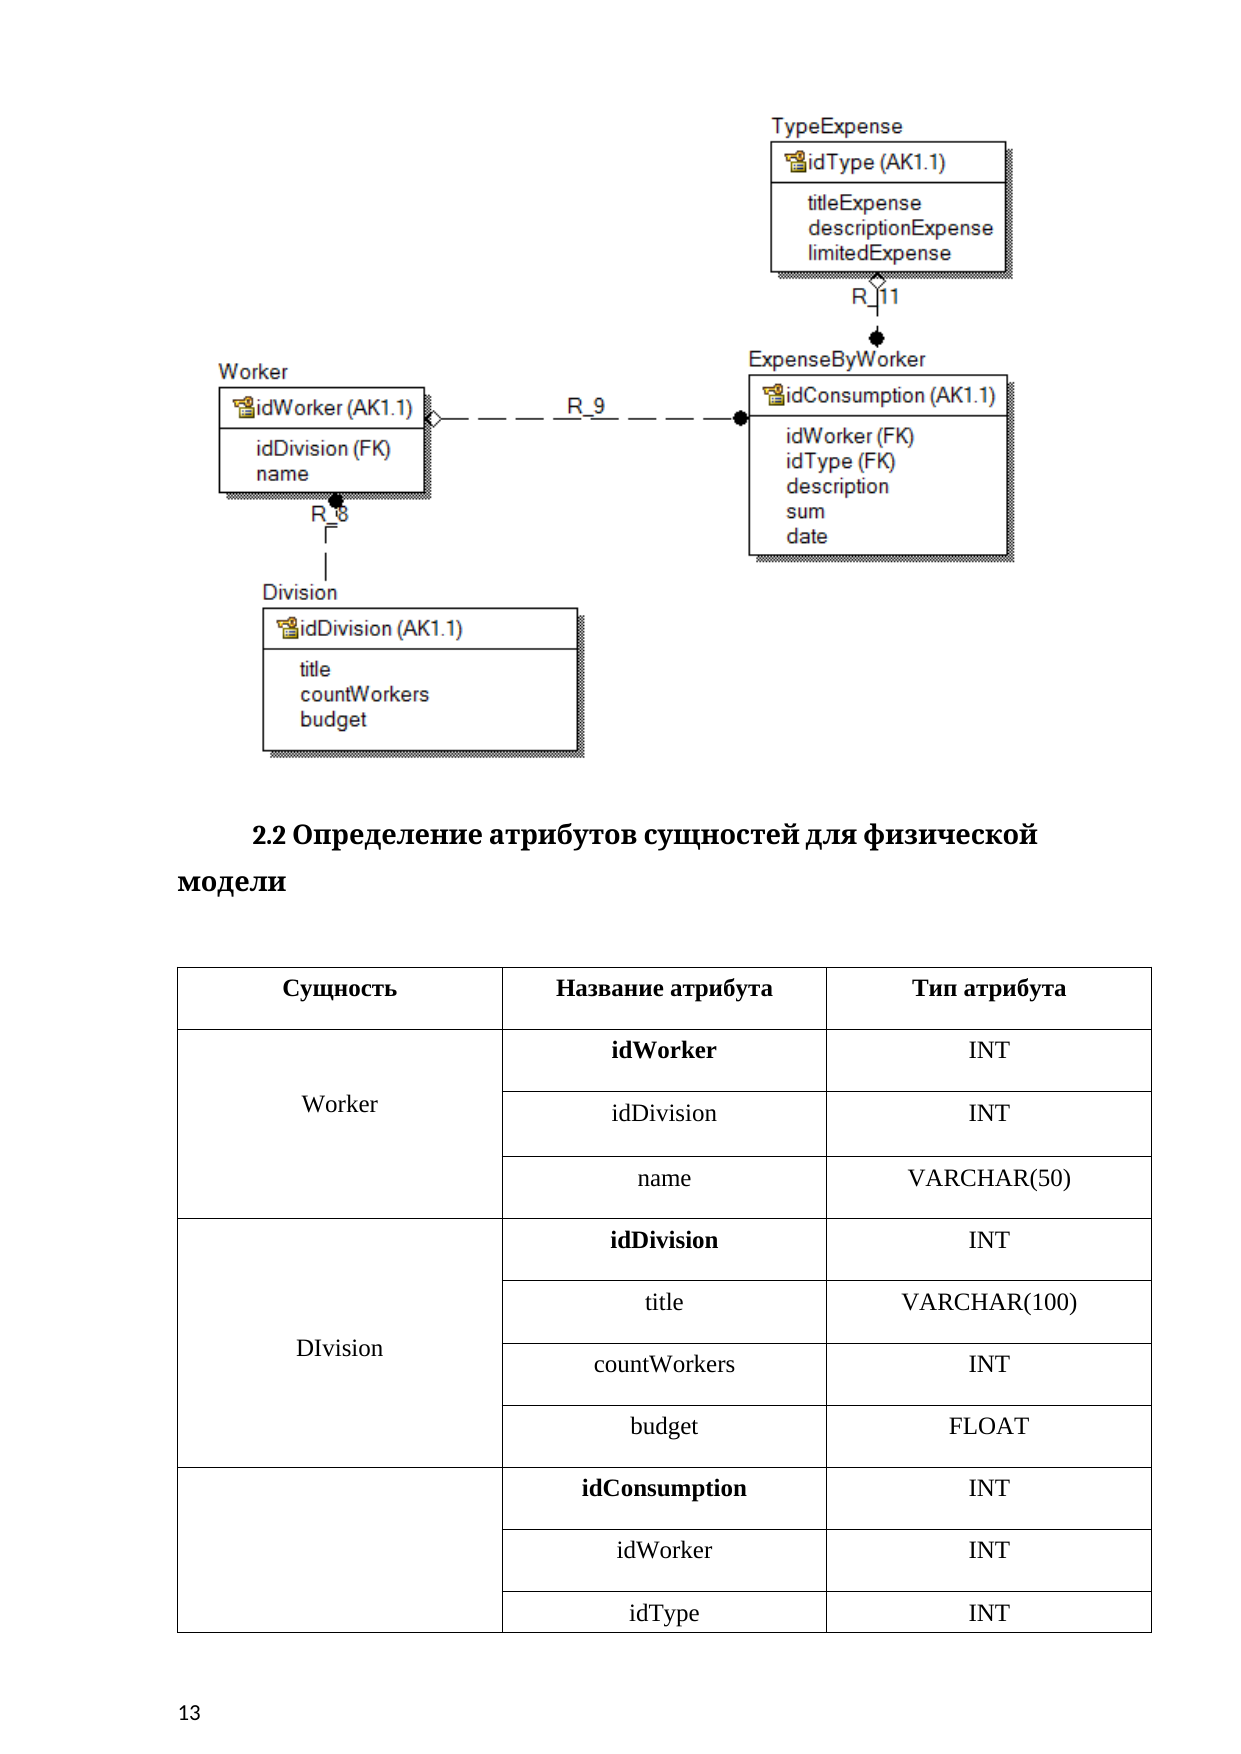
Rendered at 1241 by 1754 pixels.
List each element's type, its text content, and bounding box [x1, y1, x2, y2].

table_cell [178, 1468, 502, 1632]
table_cell budget [503, 1406, 826, 1467]
table_cell VARCHAR(100) [827, 1281, 1151, 1342]
table_cell countWorkers [503, 1344, 826, 1404]
table_cell idWorker [503, 1030, 826, 1091]
table_cell name [503, 1157, 826, 1218]
table_cell INT [827, 1530, 1151, 1591]
picture [183, 96, 1127, 805]
table_header Название атрибута [503, 968, 826, 1029]
subtitle 2.2 Определение атрибутов сущностей для физической модели [177, 118, 1152, 898]
table_cell INT [827, 1219, 1151, 1280]
table_cell idWorker [503, 1530, 826, 1591]
table_cell title [503, 1281, 826, 1342]
table_header Сущность [178, 968, 502, 1029]
table_cell INT [827, 1468, 1151, 1529]
table_cell INT [827, 1344, 1151, 1404]
table_cell idType [503, 1592, 826, 1632]
table_cell idDivision [503, 1219, 826, 1280]
table_cell idDivision [503, 1092, 826, 1156]
table_cell Worker [178, 1030, 502, 1218]
table_cell INT [827, 1592, 1151, 1632]
table_cell INT [827, 1030, 1151, 1091]
table_cell FLOAT [827, 1406, 1151, 1467]
table_cell VARCHAR(50) [827, 1157, 1151, 1218]
table_header Тип атрибута [827, 968, 1151, 1029]
table_cell INT [827, 1092, 1151, 1156]
table_cell idConsumption [503, 1468, 826, 1529]
table_cell DIvision [178, 1219, 502, 1467]
